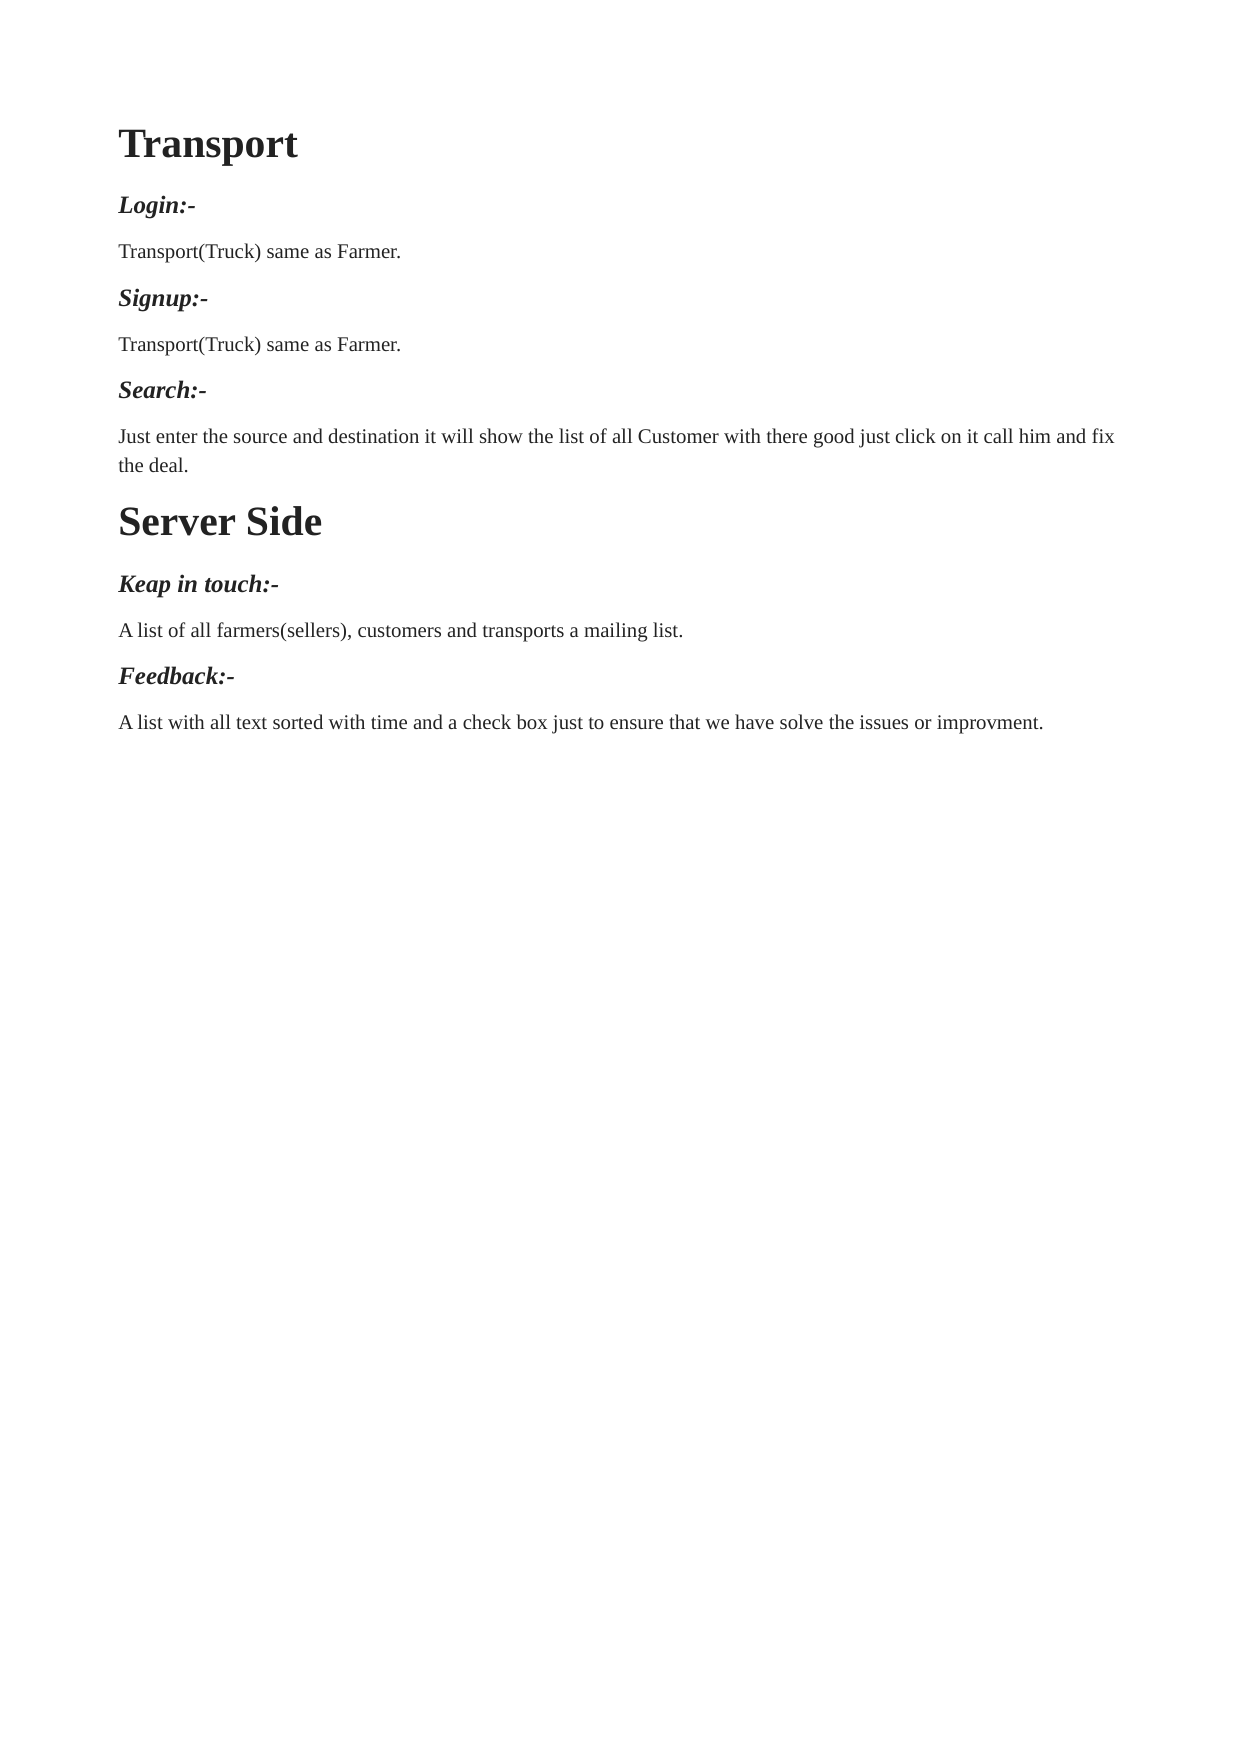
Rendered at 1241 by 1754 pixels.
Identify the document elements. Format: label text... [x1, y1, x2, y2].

text Transport [118, 118, 1122, 166]
text Feedback:- [118, 661, 1122, 690]
text A list with all text sorted with time and a check box just to ensure that we have solve the issues or improvment. [118, 710, 1122, 734]
text Login:- [118, 190, 1122, 219]
text A list of all farmers(sellers), customers and transports a mailing list. [118, 618, 1122, 642]
text Search:- [118, 375, 1122, 404]
text Signup:- [118, 283, 1122, 311]
text Transport(Truck) same as Farmer. [118, 332, 1122, 356]
text Keap in touch:- [118, 569, 1122, 597]
text Transport(Truck) same as Farmer. [118, 239, 1122, 263]
text Just enter the source and destination it will show the list of all Customer with there good just click on it call him and fix the deal. [118, 424, 1122, 477]
text Server Side [118, 497, 1122, 544]
